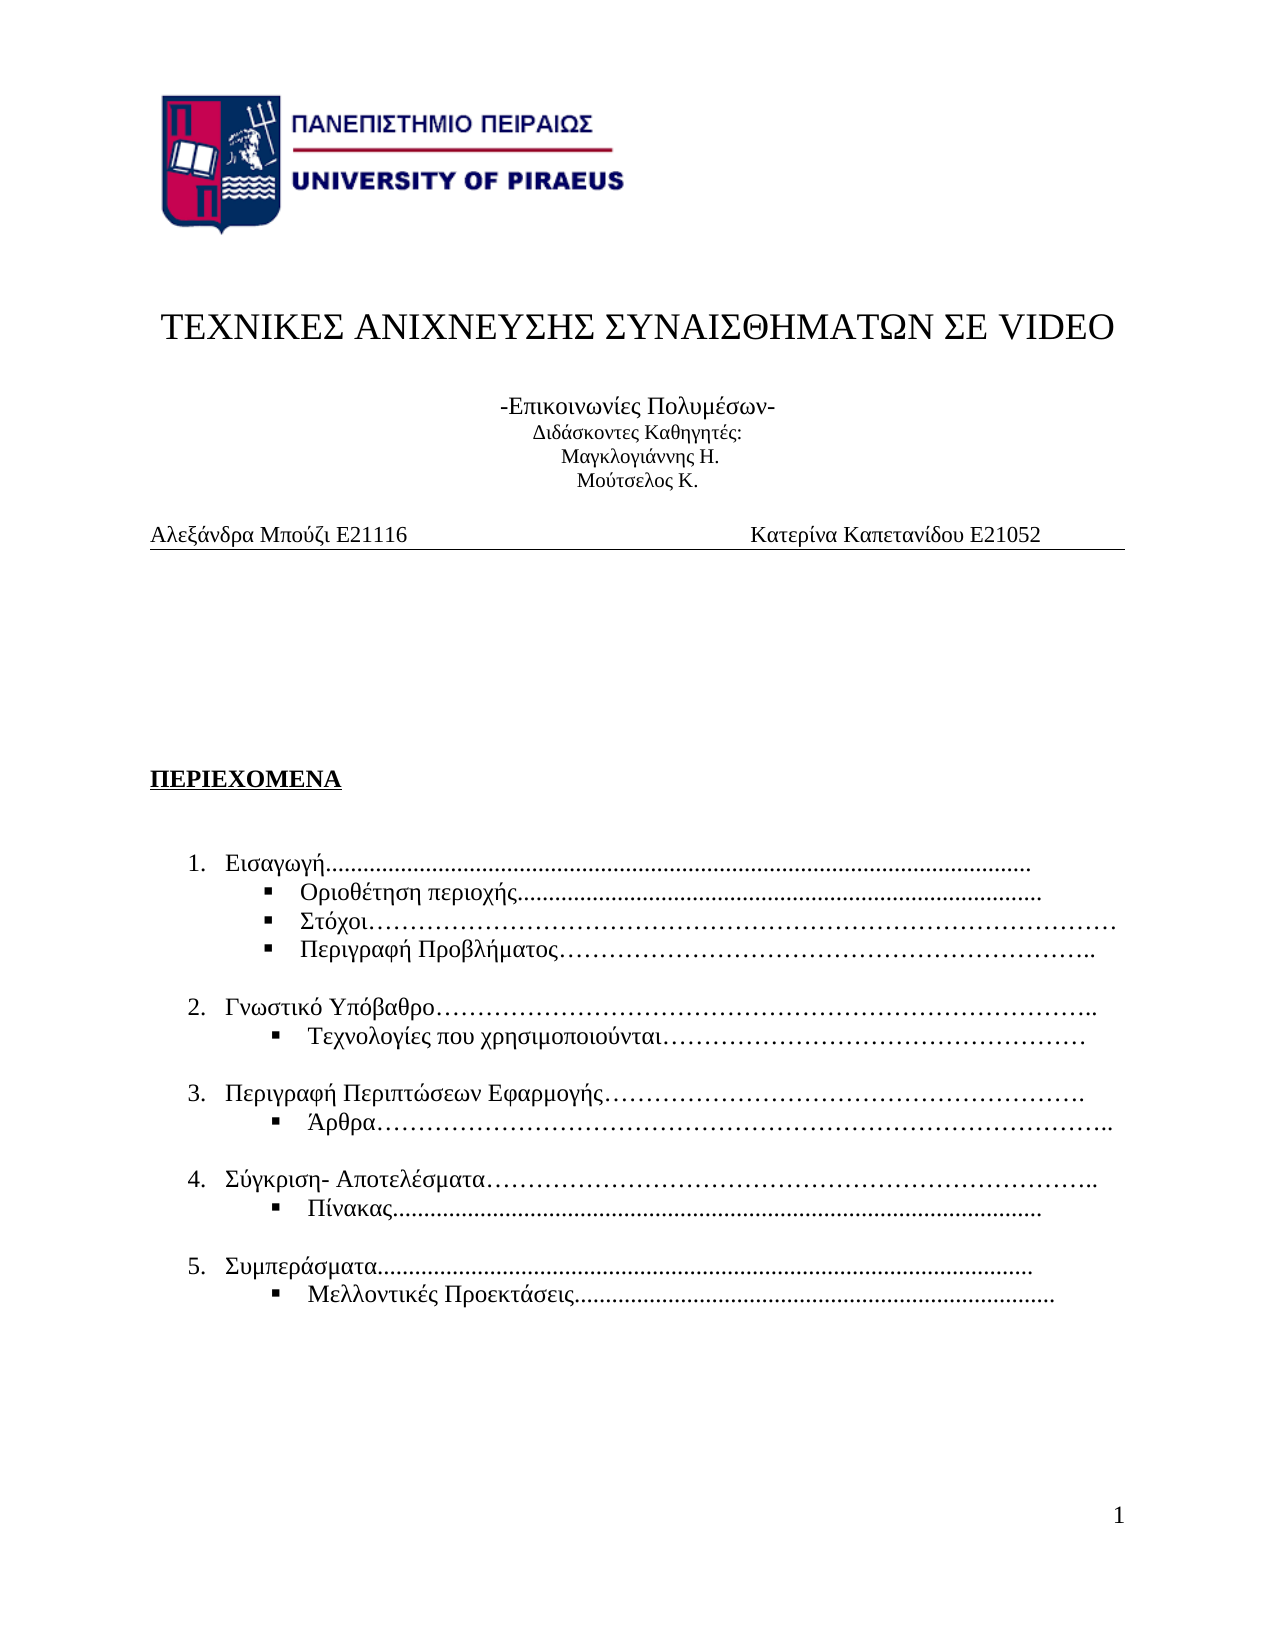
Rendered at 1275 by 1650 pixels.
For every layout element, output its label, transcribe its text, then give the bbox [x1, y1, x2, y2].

text Μαγκλογιάννης Η. [150, 444, 1125, 468]
list Τεχνολογίες που χρησιμοποιούνται…………………………………………… [270, 1021, 1125, 1049]
list Περιγραφή Περιπτώσεων Εφαρμογής…………………………………………………. [187, 1078, 1125, 1107]
text -Επικοινωνίες Πολυμέσων- [150, 391, 1125, 420]
list Πίνακας........................................................................................................ [270, 1193, 1125, 1222]
list Άρθρα…………………………………………………………………………….. [270, 1107, 1125, 1136]
list Οριοθέτηση περιοχής.................................................................................... [262, 877, 1125, 906]
list Μελλοντικές Προεκτάσεις............................................................................. [270, 1279, 1125, 1308]
list Σύγκριση- Αποτελέσματα……………………………………………………………….. [187, 1164, 1125, 1193]
list Περιγραφή Προβλήματος……………………………………………………….. [262, 934, 1125, 963]
list Εισαγωγή................................................................................................................. [187, 848, 1125, 877]
list Συμπεράσματα......................................................................................................... [187, 1251, 1125, 1279]
list Γνωστικό Υπόβαθρο…………………………………………………………………….. [187, 992, 1125, 1021]
text ΠΕΡΙΕΧΟΜΕΝΑ [150, 764, 1125, 793]
list Στόχοι……………………………………………………………………………… [262, 906, 1125, 934]
text Διδάσκοντες Καθηγητές: [150, 420, 1125, 444]
text Αλεξάνδρα Μπούζι Ε21116 Κατερίνα Καπετανίδου Ε21052 [150, 521, 1125, 549]
text Μούτσελος Κ. [150, 468, 1125, 492]
text ΤΕΧΝΙΚΕΣ ΑΝΙΧΝΕΥΣΗΣ ΣΥΝΑΙΣΘΗΜΑΤΩΝ ΣΕ VIDEO [150, 305, 1125, 348]
